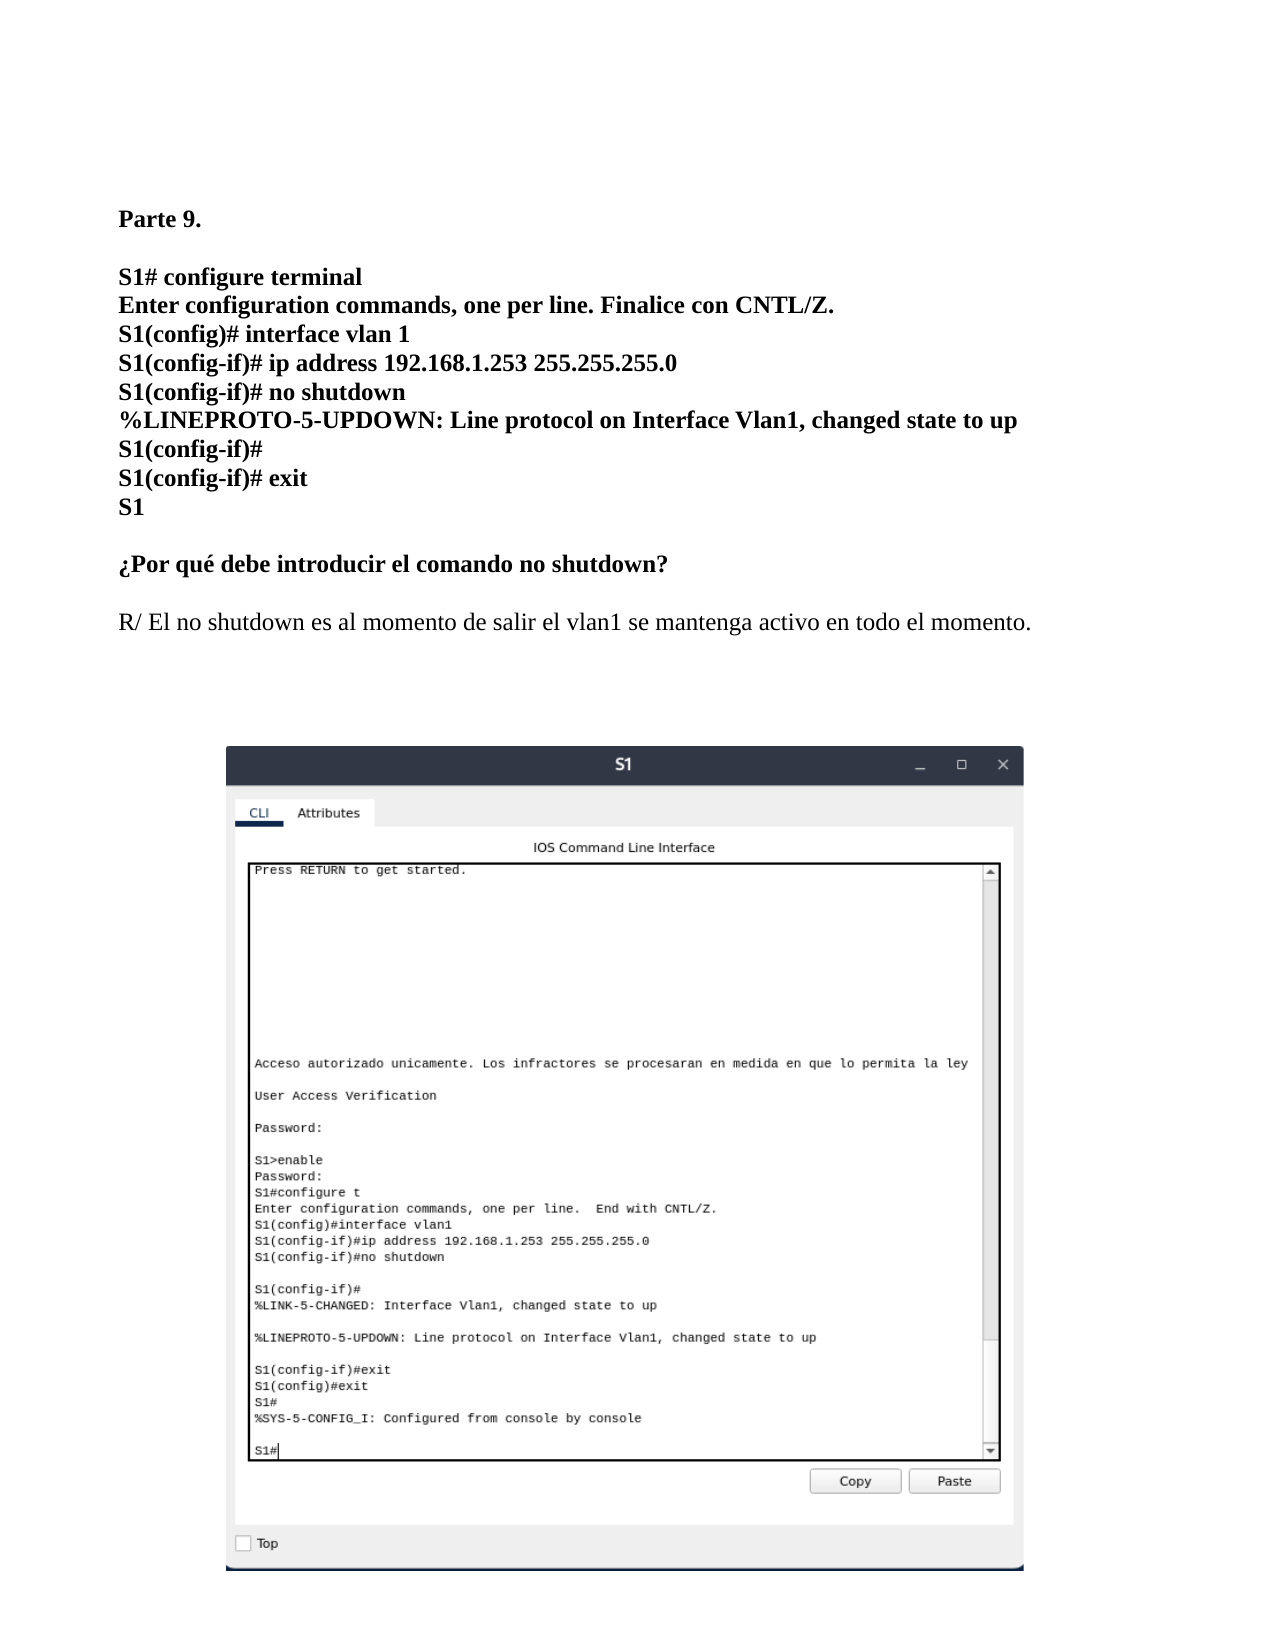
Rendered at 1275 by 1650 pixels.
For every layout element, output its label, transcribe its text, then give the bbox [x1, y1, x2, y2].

text Parte 9. [118, 204, 1157, 233]
text S1(config)# interface vlan 1 [118, 319, 1157, 348]
text S1(config-if)# ip address 192.168.1.253 255.255.255.0 [118, 348, 1157, 377]
text %LINEPROTO-5-UPDOWN: Line protocol on Interface Vlan1, changed state to up [118, 406, 1157, 434]
text S1(config-if)# [118, 434, 1157, 463]
text R/ El no shutdown es al momento de salir el vlan1 se mantenga activo en todo el momento. [118, 607, 1157, 636]
text S1(config-if)# no shutdown [118, 377, 1157, 406]
text Enter configuration commands, one per line. Finalice con CNTL/Z. [118, 291, 1157, 319]
text S1# configure terminal [118, 262, 1157, 291]
text S1(config-if)# exit [118, 463, 1157, 492]
text ¿Por qué debe introducir el comando no shutdown? [118, 549, 1157, 578]
picture [226, 746, 1024, 1571]
text S1 [118, 492, 1157, 521]
